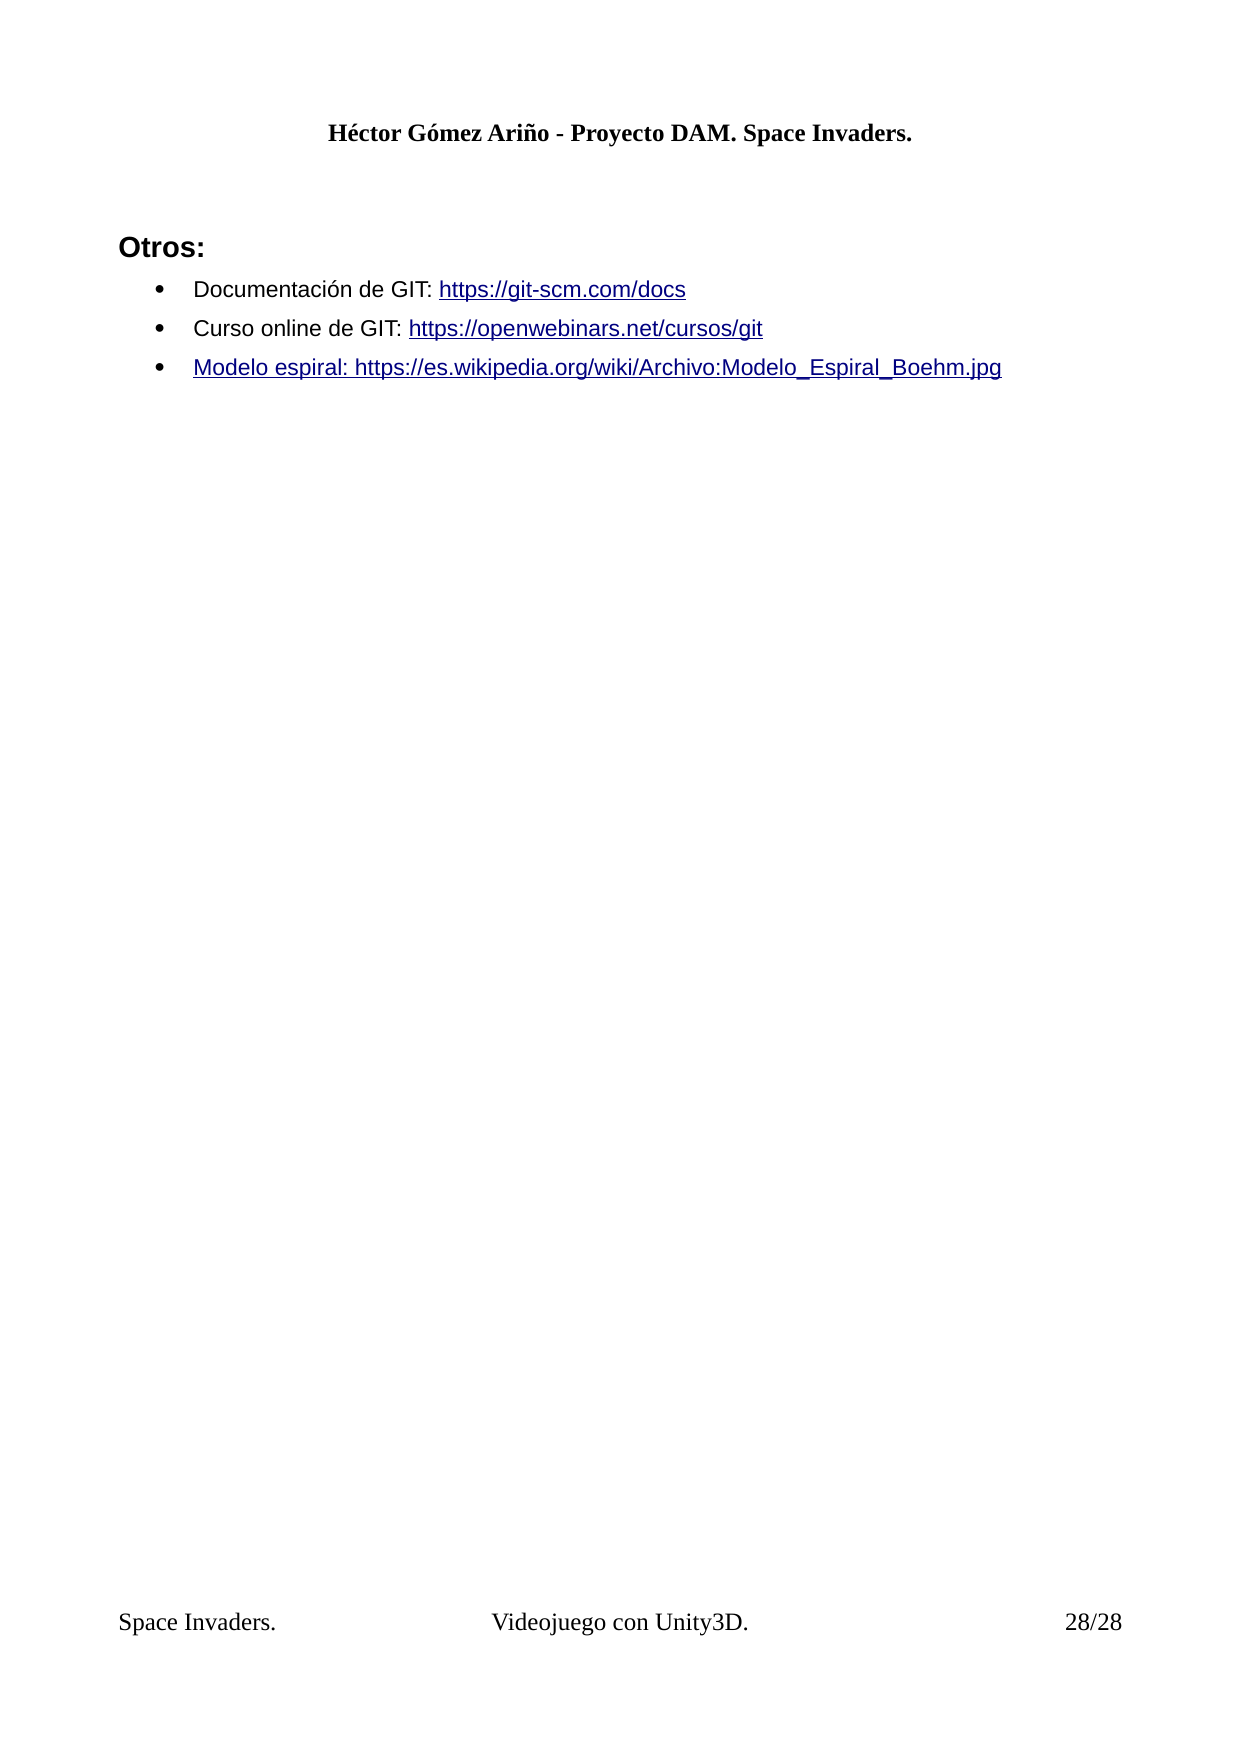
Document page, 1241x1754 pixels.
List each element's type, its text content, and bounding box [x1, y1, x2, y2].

list Modelo espiral: https://es.wikipedia.org/wiki/Archivo:Modelo_Espiral_Boehm.jpg [156, 354, 1122, 380]
list Curso online de GIT: https://openwebinars.net/cursos/git [156, 315, 1122, 341]
subtitle Otros: [118, 230, 1122, 264]
list Documentación de GIT: https://git-scm.com/docs [156, 276, 1122, 302]
